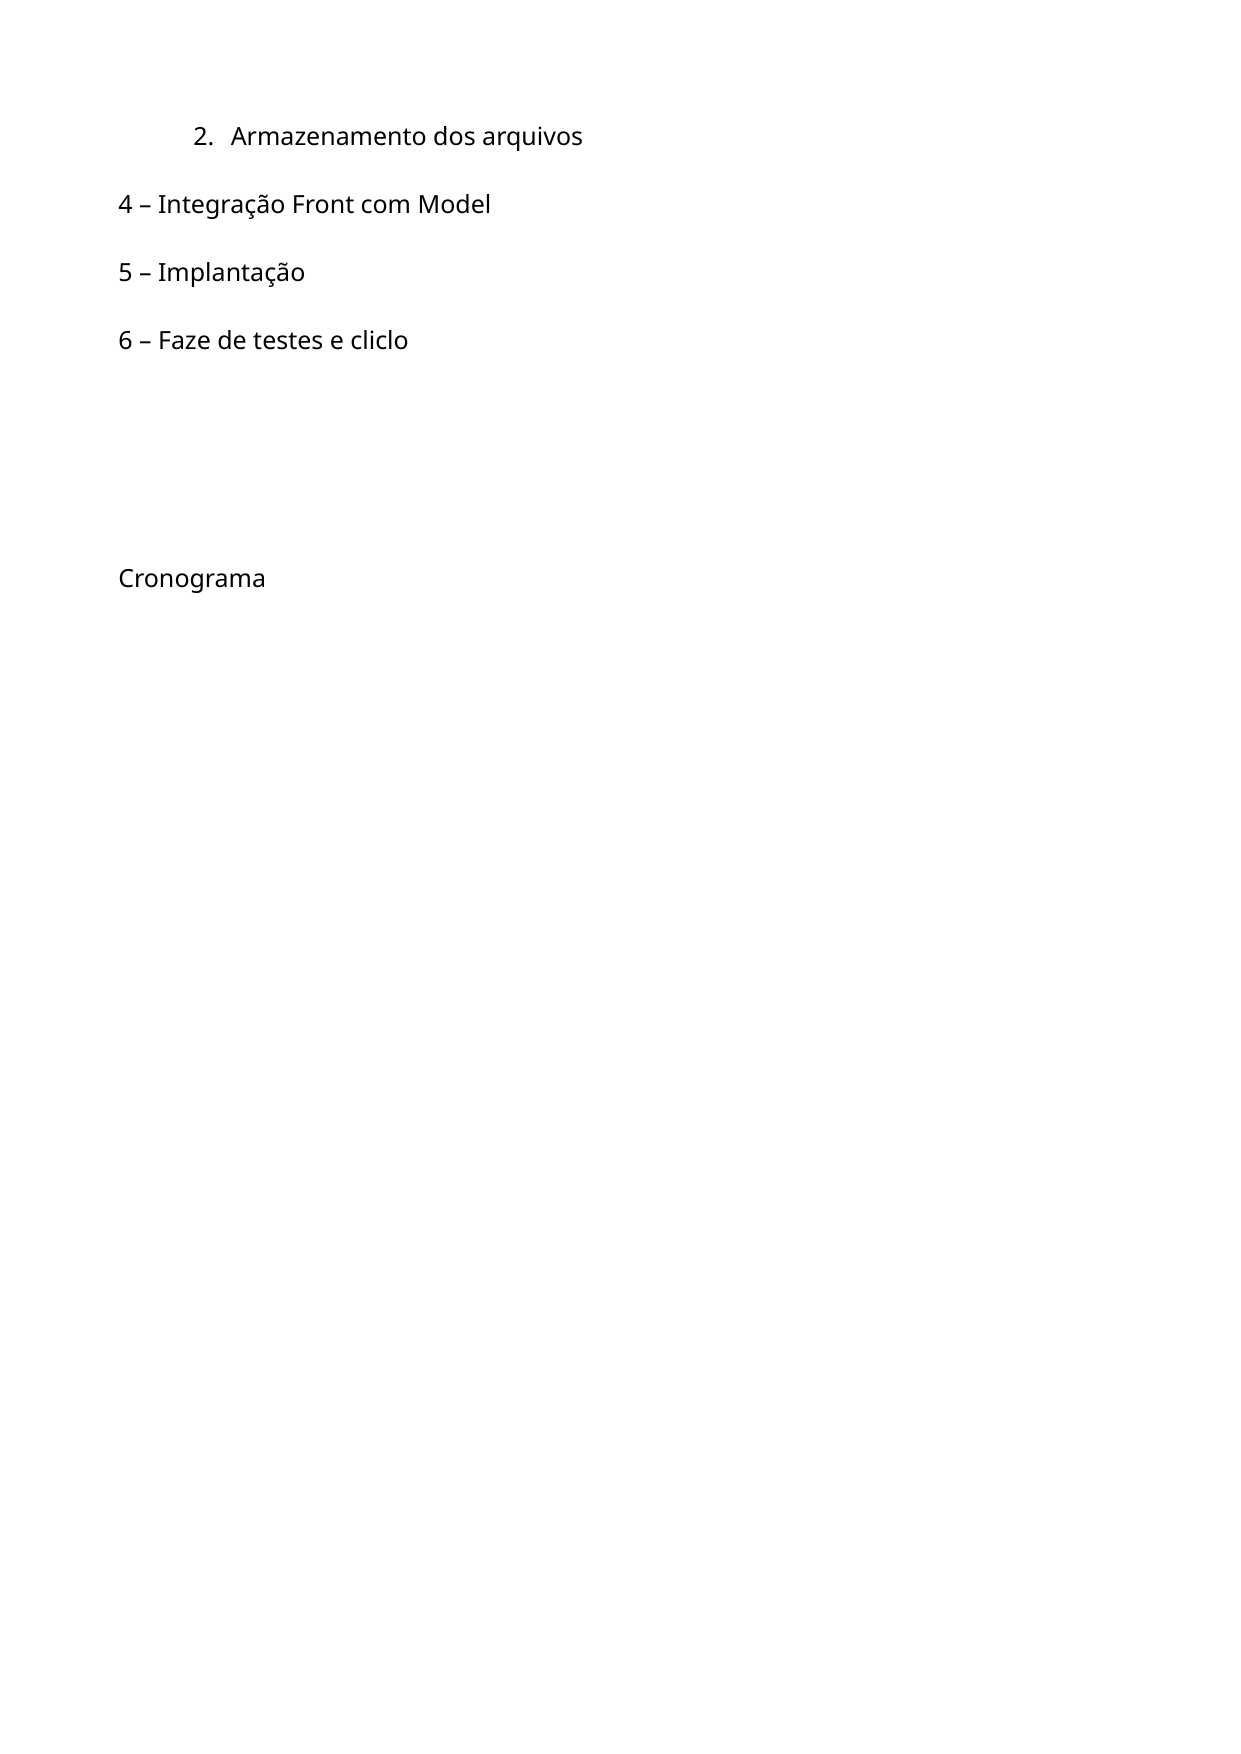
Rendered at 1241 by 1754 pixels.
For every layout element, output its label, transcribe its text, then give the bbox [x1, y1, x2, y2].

list Armazenamento dos arquivos [193, 118, 1122, 152]
text 4 – Integração Front com Model [118, 186, 1122, 220]
text 5 – Implantação [118, 254, 1122, 288]
text 6 – Faze de testes e cliclo [118, 322, 1122, 357]
text Cronograma [118, 561, 1122, 595]
